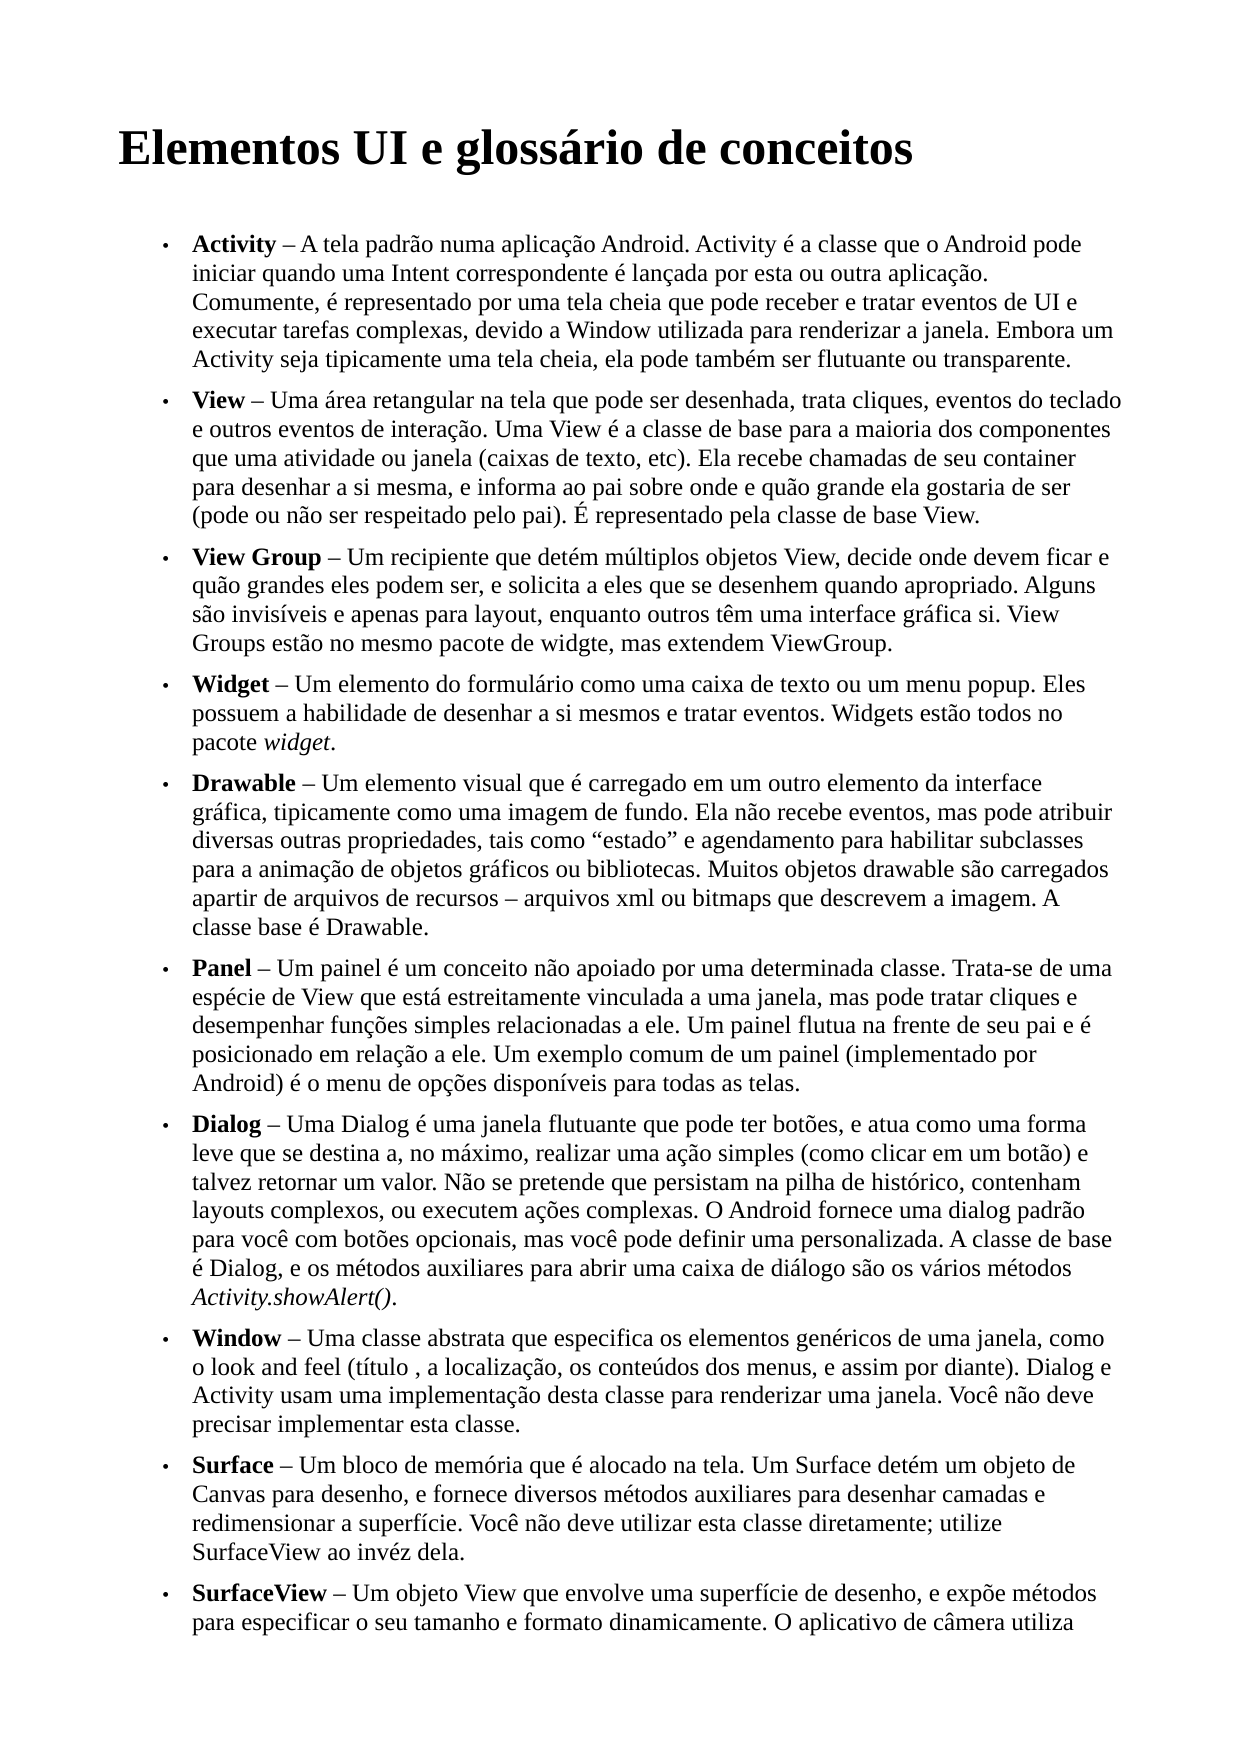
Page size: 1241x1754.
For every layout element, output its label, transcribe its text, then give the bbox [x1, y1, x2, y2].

list View Group – Um recipiente que detém múltiplos objetos View, decide onde devem ficar e quão grandes eles podem ser, e solicita a eles que se desenhem quando apropriado. Alguns são invisíveis e apenas para layout, enquanto outros têm uma interface gráfica si. View Groups estão no mesmo pacote de widgte, mas extendem ViewGroup. [162, 542, 1122, 657]
list SurfaceView – Um objeto View que envolve uma superfície de desenho, e expõe métodos para especificar o seu tamanho e formato dinamicamente. O aplicativo de câmera utiliza [162, 1578, 1122, 1636]
subtitle Elementos UI e glossário de conceitos [118, 118, 1122, 176]
list Window – Uma classe abstrata que especifica os elementos genéricos de uma janela, como o look and feel (título , a localização, os conteúdos dos menus, e assim por diante). Dialog e Activity usam uma implementação desta classe para renderizar uma janela. Você não deve precisar implementar esta classe. [162, 1323, 1122, 1438]
list Activity – A tela padrão numa aplicação Android. Activity é a classe que o Android pode iniciar quando uma Intent correspondente é lançada por esta ou outra aplicação. Comumente, é representado por uma tela cheia que pode receber e tratar eventos de UI e executar tarefas complexas, devido a Window utilizada para renderizar a janela. Embora um Activity seja tipicamente uma tela cheia, ela pode também ser flutuante ou transparente. [162, 229, 1122, 373]
list Dialog – Uma Dialog é uma janela flutuante que pode ter botões, e atua como uma forma leve que se destina a, no máximo, realizar uma ação simples (como clicar em um botão) e talvez retornar um valor. Não se pretende que persistam na pilha de histórico, contenham layouts complexos, ou executem ações complexas. O Android fornece uma dialog padrão para você com botões opcionais, mas você pode definir uma personalizada. A classe de base é Dialog, e os métodos auxiliares para abrir uma caixa de diálogo são os vários métodos Activity.showAlert(). [162, 1109, 1122, 1311]
list Widget – Um elemento do formulário como uma caixa de texto ou um menu popup. Eles possuem a habilidade de desenhar a si mesmos e tratar eventos. Widgets estão todos no pacote widget. [162, 669, 1122, 756]
list View – Uma área retangular na tela que pode ser desenhada, trata cliques, eventos do teclado e outros eventos de interação. Uma View é a classe de base para a maioria dos componentes que uma atividade ou janela (caixas de texto, etc). Ela recebe chamadas de seu container para desenhar a si mesma, e informa ao pai sobre onde e quão grande ela gostaria de ser (pode ou não ser respeitado pelo pai). É representado pela classe de base View. [162, 386, 1122, 529]
list Drawable – Um elemento visual que é carregado em um outro elemento da interface gráfica, tipicamente como uma imagem de fundo. Ela não recebe eventos, mas pode atribuir diversas outras propriedades, tais como “estado” e agendamento para habilitar subclasses para a animação de objetos gráficos ou bibliotecas. Muitos objetos drawable são carregados apartir de arquivos de recursos – arquivos xml ou bitmaps que descrevem a imagem. A classe base é Drawable. [162, 768, 1122, 941]
list Surface – Um bloco de memória que é alocado na tela. Um Surface detém um objeto de Canvas para desenho, e fornece diversos métodos auxiliares para desenhar camadas e redimensionar a superfície. Você não deve utilizar esta classe diretamente; utilize SurfaceView ao invéz dela. [162, 1451, 1122, 1566]
list Panel – Um painel é um conceito não apoiado por uma determinada classe. Trata-se de uma espécie de View que está estreitamente vinculada a uma janela, mas pode tratar cliques e desempenhar funções simples relacionadas a ele. Um painel flutua na frente de seu pai e é posicionado em relação a ele. Um exemplo comum de um painel (implementado por Android) é o menu de opções disponíveis para todas as telas. [162, 953, 1122, 1097]
